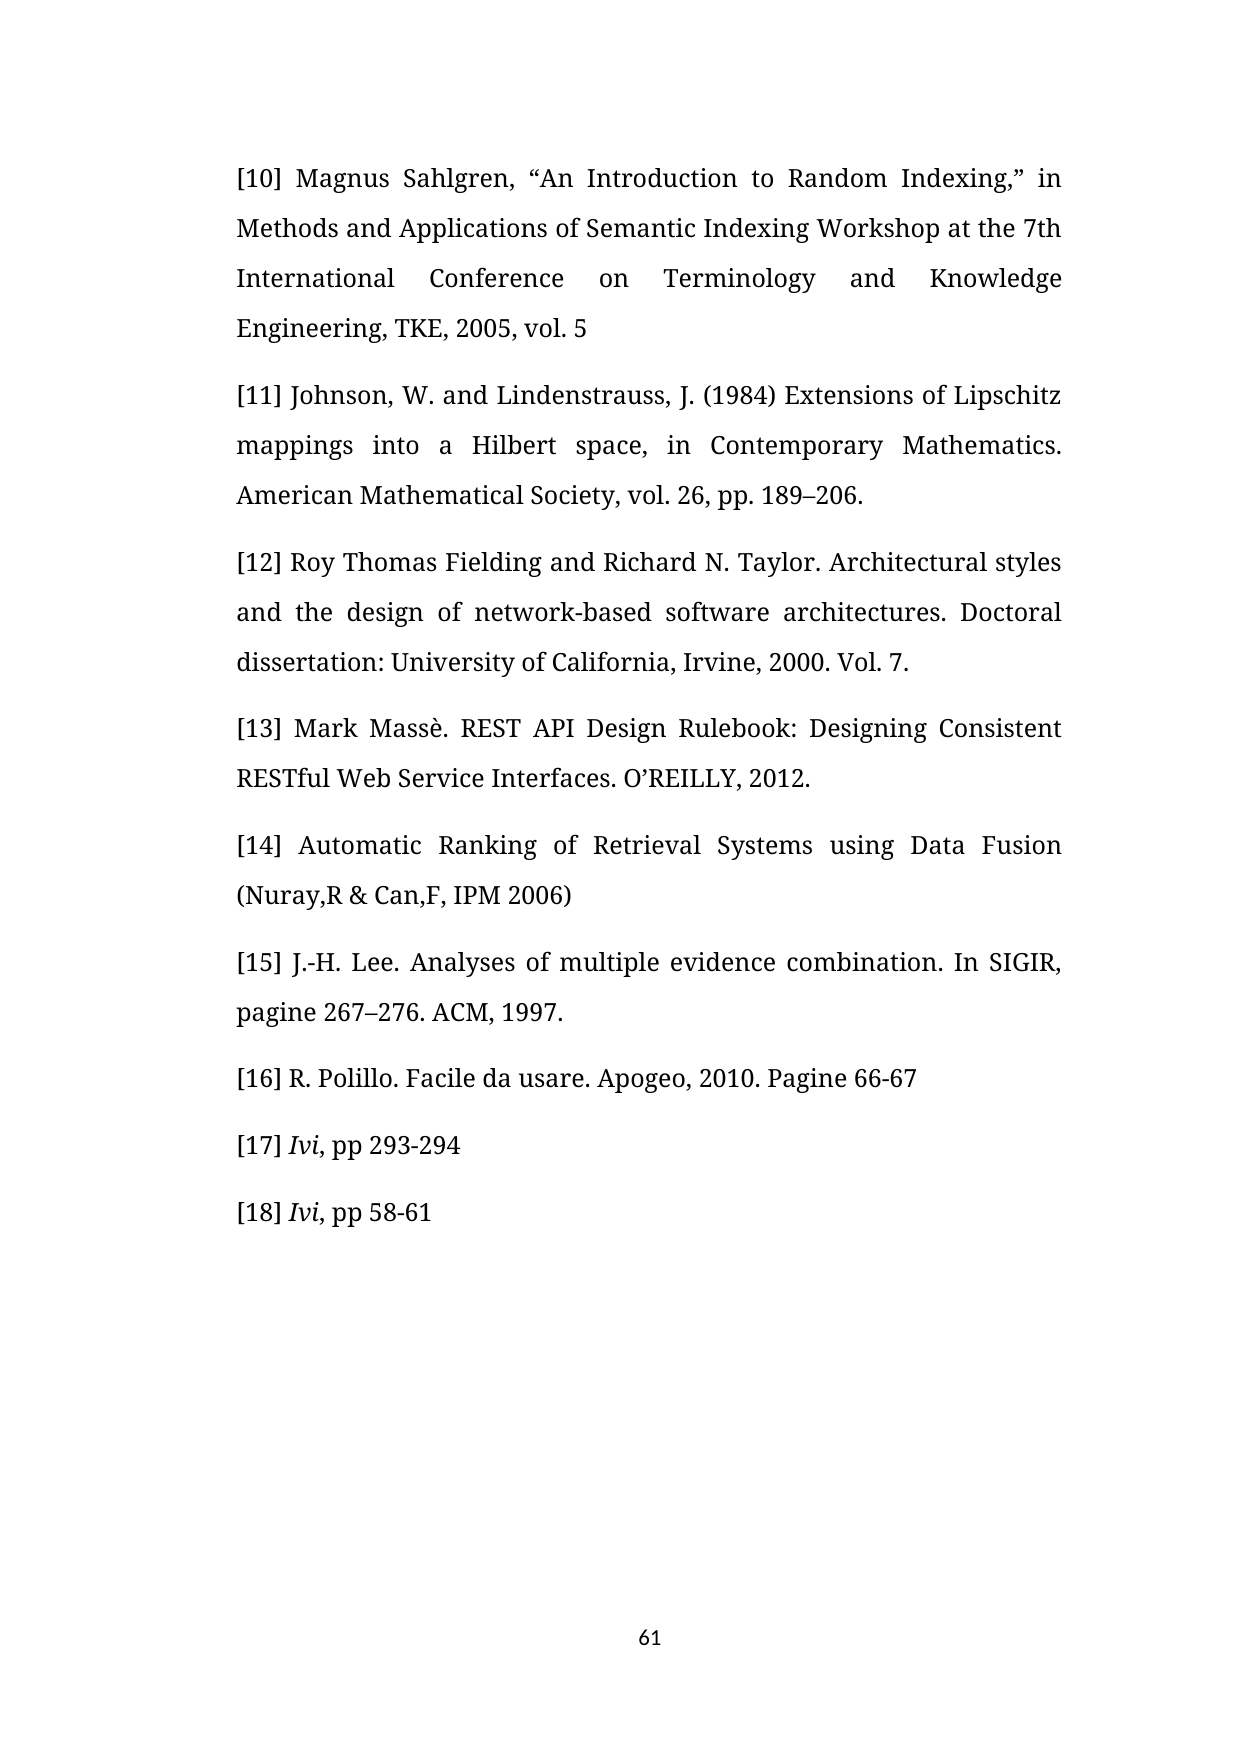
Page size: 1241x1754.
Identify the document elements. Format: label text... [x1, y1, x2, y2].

text [14] Automatic Ranking of Retrieval Systems using Data Fusion (Nuray,R & Can,F, IPM 2006) [236, 814, 1063, 914]
text [16] R. Polillo. Facile da usare. Apogeo, 2010. Pagine 66-67 [236, 1048, 1063, 1098]
text [17] Ivi, pp 293-294 [236, 1114, 1063, 1164]
text [15] J.-H. Lee. Analyses of multiple evidence combination. In SIGIR, pagine 267–276. ACM, 1997. [236, 931, 1063, 1031]
text [12] Roy Thomas Fielding and Richard N. Taylor. Architectural styles and the design of network-based software architectures. Doctoral dissertation: University of California, Irvine, 2000. Vol. 7. [236, 531, 1063, 681]
text [18] Ivi, pp 58-61 [236, 1181, 1063, 1231]
text [10] Magnus Sahlgren, “An Introduction to Random Indexing,” in Methods and Applications of Semantic Indexing Workshop at the 7th International Conference on Terminology and Knowledge Engineering, TKE, 2005, vol. 5 [236, 148, 1063, 348]
text [11] Johnson, W. and Lindenstrauss, J. (1984) Extensions of Lipschitz mappings into a Hilbert space, in Contemporary Mathematics. American Mathematical Society, vol. 26, pp. 189–206. [236, 364, 1063, 514]
text [13] Mark Massè. REST API Design Rulebook: Designing Consistent RESTful Web Service Interfaces. O’REILLY, 2012. [236, 698, 1063, 798]
